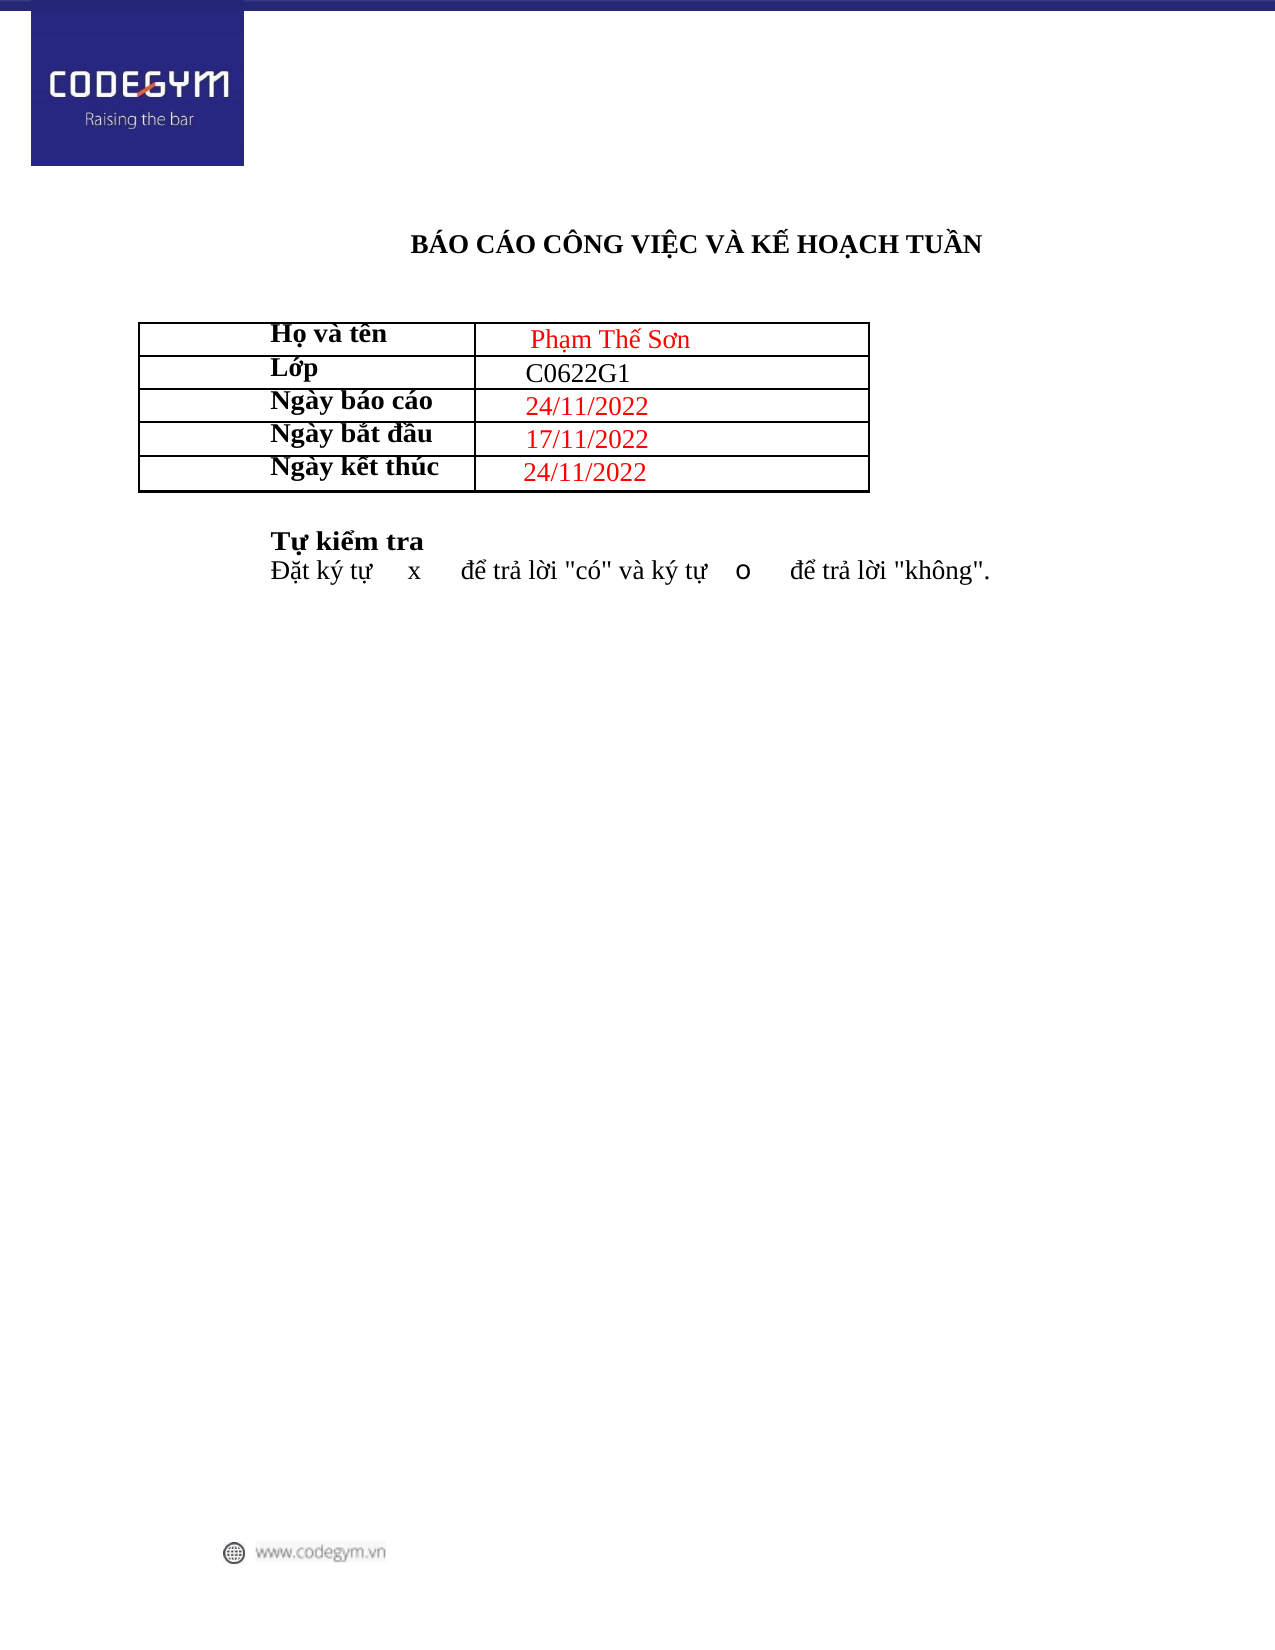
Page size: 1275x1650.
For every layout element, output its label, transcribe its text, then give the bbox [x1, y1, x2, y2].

table_cell Ngày báo cáo [140, 390, 474, 421]
text BÁO CÁO CÔNG VIỆC VÀ KẾ HOẠCH TUẦN [266, 228, 1127, 259]
picture [0, 0, 1275, 166]
table_cell Ngày bắt đầu [140, 423, 474, 454]
table_cell 24/11/2022 [476, 390, 868, 421]
table_cell 24/11/2022 [476, 457, 868, 490]
table_header Họ và tên [140, 324, 474, 355]
table_cell Ngày kết thúc [140, 457, 474, 490]
text Tự kiểm tra [270, 524, 1131, 556]
table_cell 17/11/2022 [476, 423, 868, 454]
text Đặt ký tự x để trả lời "có" và ký tự o để trả lời "không". [270, 556, 1131, 585]
table_cell Lớp [140, 357, 474, 388]
picture [223, 1535, 1246, 1636]
table_header Phạm Thế Sơn [476, 324, 868, 355]
table_cell C0622G1 [476, 357, 868, 388]
